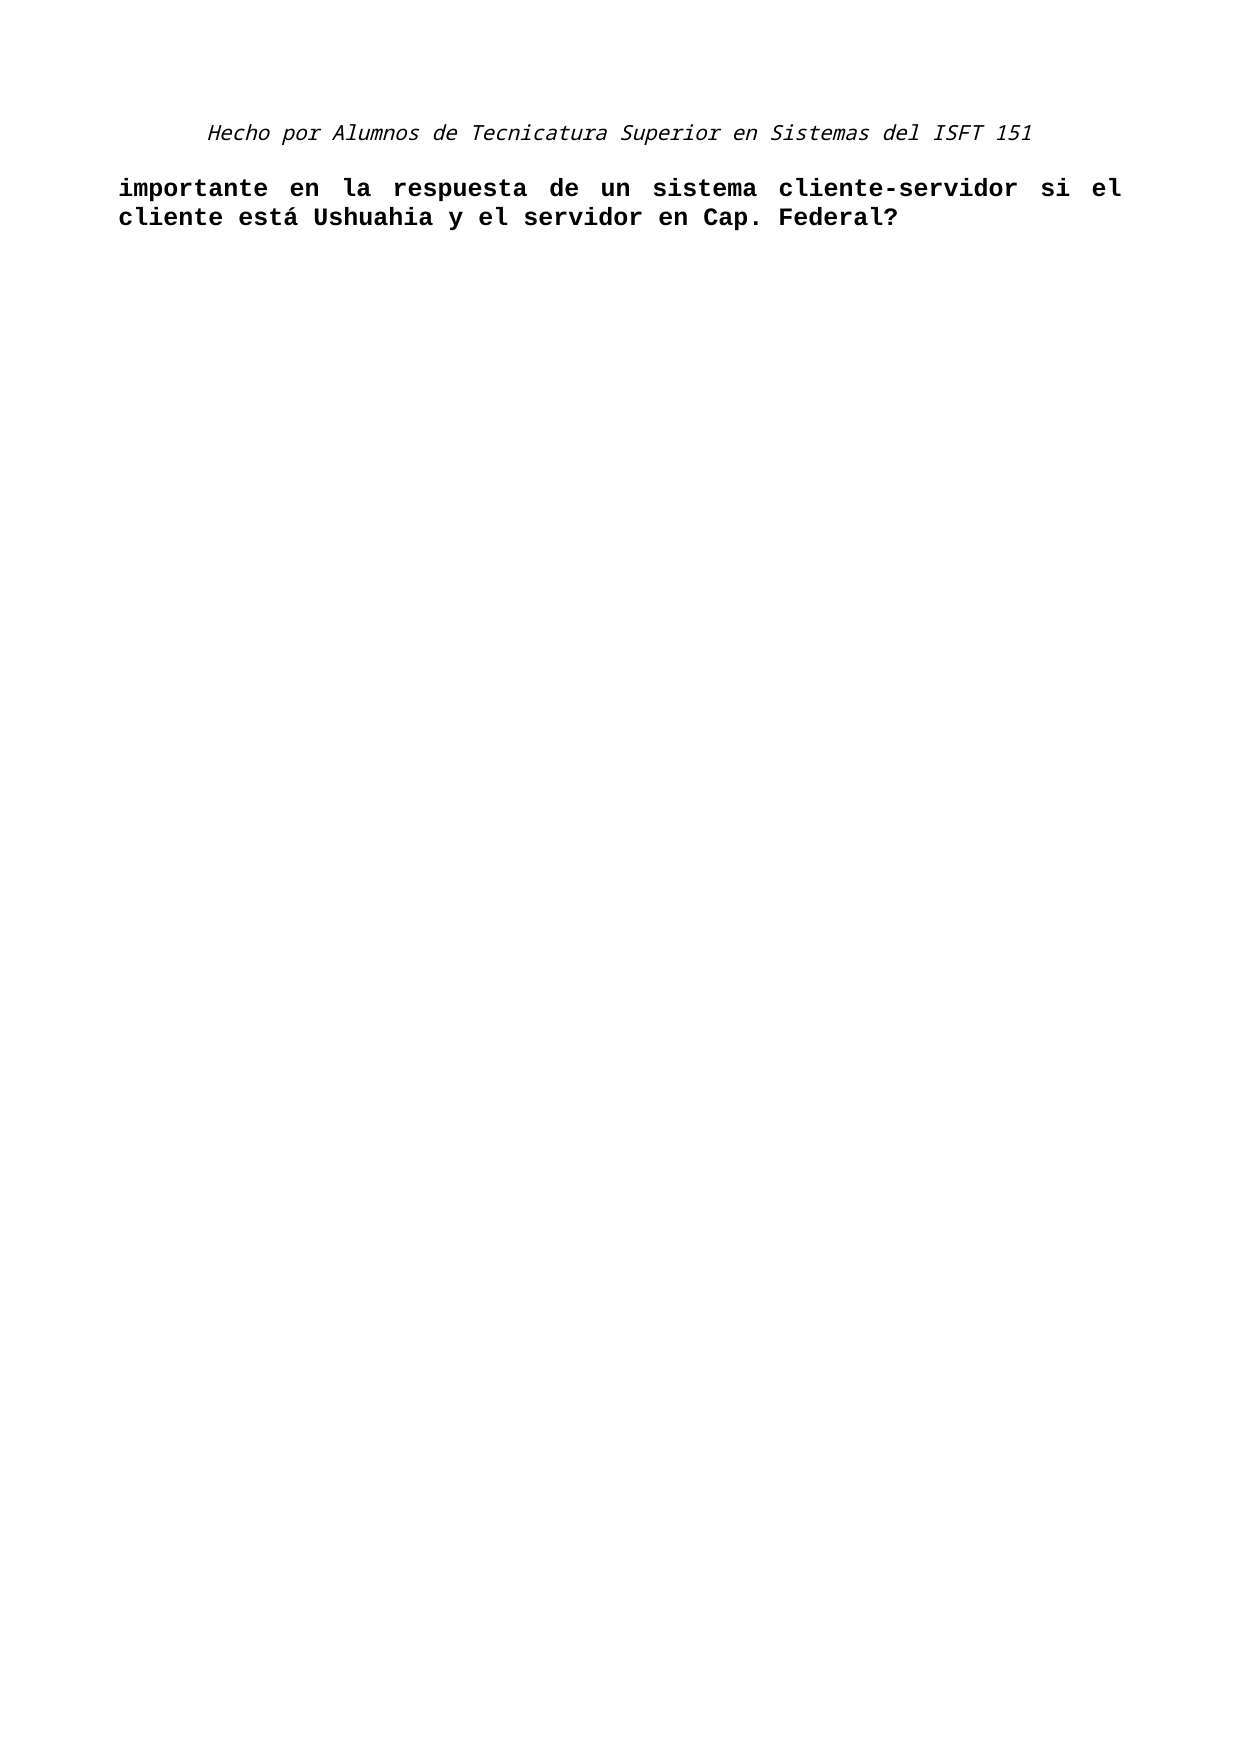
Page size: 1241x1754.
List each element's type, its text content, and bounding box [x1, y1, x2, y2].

text importante en la respuesta de un sistema cliente-servidor si el cliente está Ushuahia y el servidor en Cap. Federal? [118, 176, 1122, 233]
